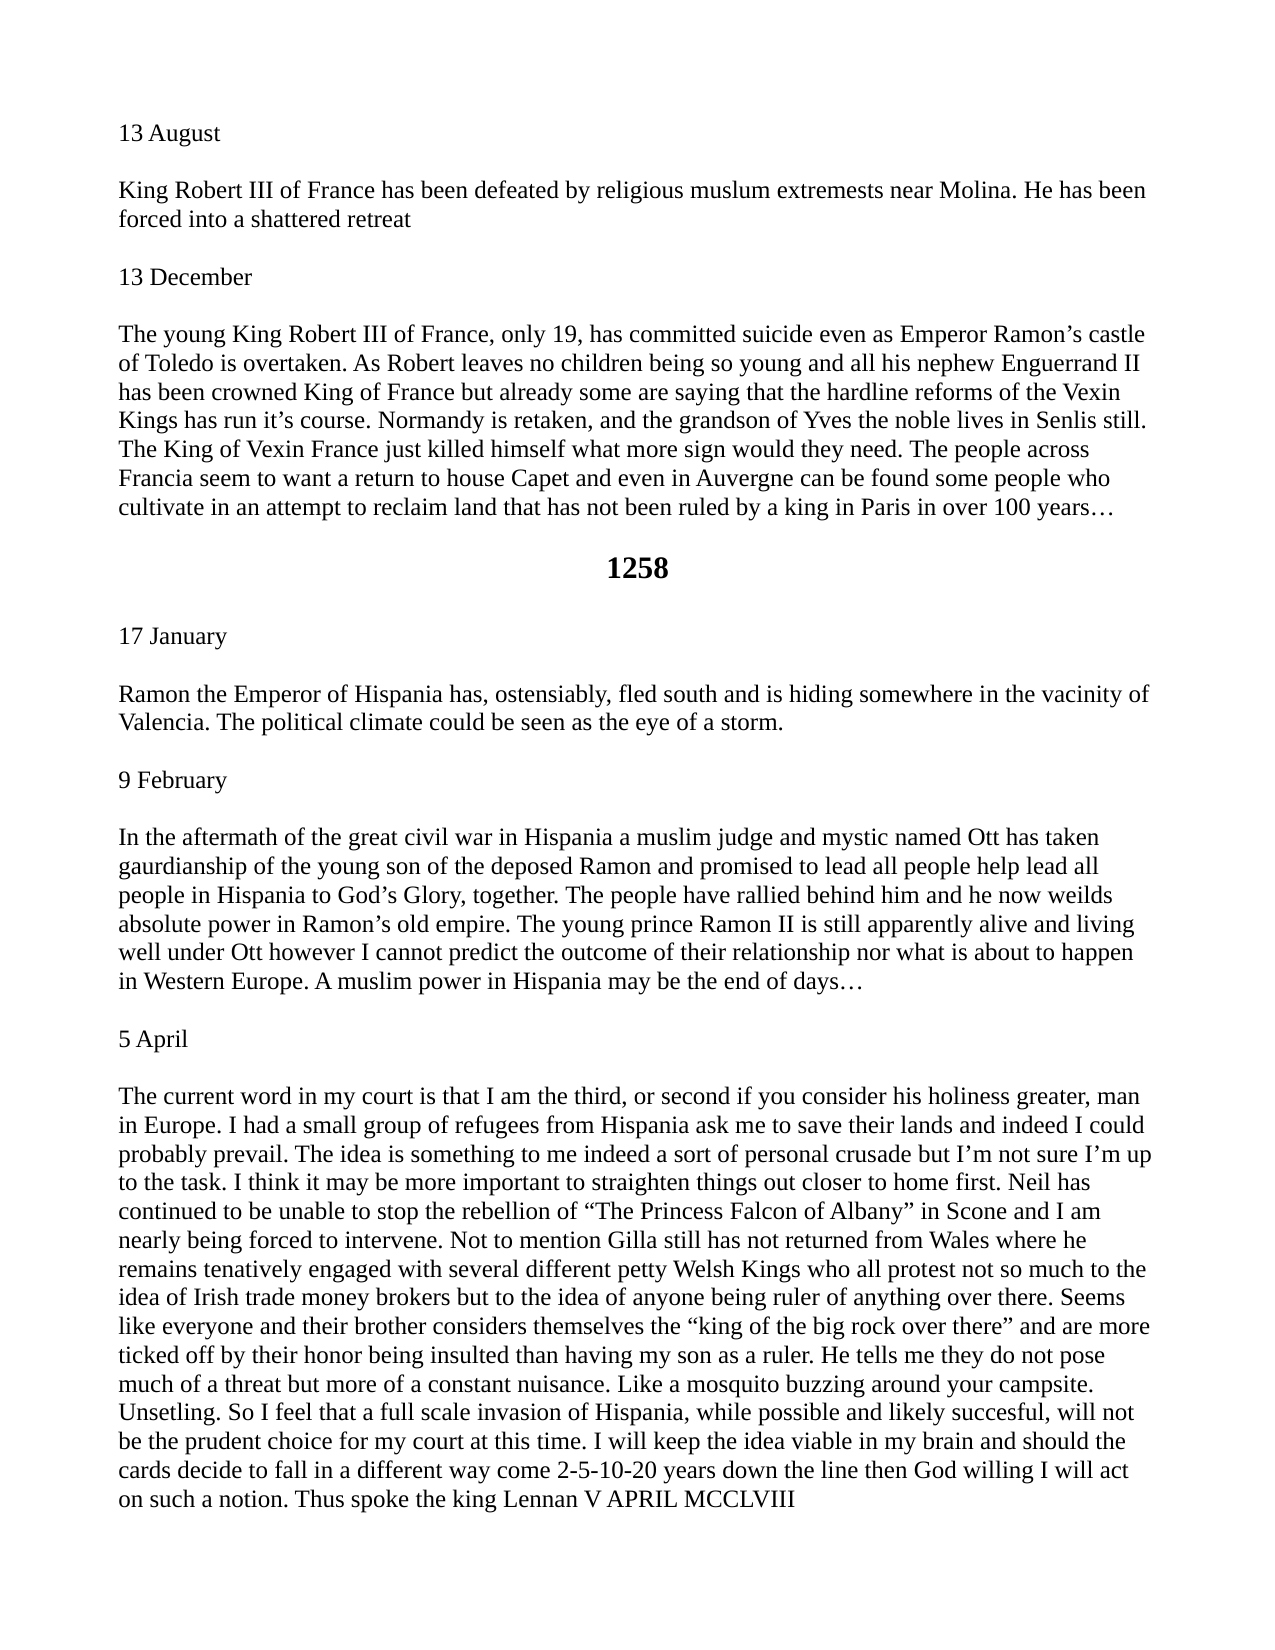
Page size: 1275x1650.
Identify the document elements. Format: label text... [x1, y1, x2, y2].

text 1258 [118, 549, 1157, 585]
text 13 December [118, 262, 1157, 291]
text Ramon the Emperor of Hispania has, ostensiably, fled south and is hiding somewhere in the vacinity of Valencia. The political climate could be seen as the eye of a storm. [118, 679, 1157, 736]
text 17 January [118, 621, 1157, 650]
text In the aftermath of the great civil war in Hispania a muslim judge and mystic named Ott has taken gaurdianship of the young son of the deposed Ramon and promised to lead all people help lead all people in Hispania to God’s Glory, together. The people have rallied behind him and he now weilds absolute power in Ramon’s old empire. The young prince Ramon II is still apparently alive and living well under Ott however I cannot predict the outcome of their relationship nor what is about to happen in Western Europe. A muslim power in Hispania may be the end of days… [118, 822, 1157, 995]
text 9 February [118, 765, 1157, 794]
text 13 August [118, 118, 1157, 147]
text The young King Robert III of France, only 19, has committed suicide even as Emperor Ramon’s castle of Toledo is overtaken. As Robert leaves no children being so young and all his nephew Enguerrand II has been crowned King of France but already some are saying that the hardline reforms of the Vexin Kings has run it’s course. Normandy is retaken, and the grandson of Yves the noble lives in Senlis still. The King of Vexin France just killed himself what more sign would they need. The people across Francia seem to want a return to house Capet and even in Auvergne can be found some people who cultivate in an attempt to reclaim land that has not been ruled by a king in Paris in over 100 years… [118, 319, 1157, 521]
text The current word in my court is that I am the third, or second if you consider his holiness greater, man in Europe. I had a small group of refugees from Hispania ask me to save their lands and indeed I could probably prevail. The idea is something to me indeed a sort of personal crusade but I’m not sure I’m up to the task. I think it may be more important to straighten things out closer to home first. Neil has continued to be unable to stop the rebellion of “The Princess Falcon of Albany” in Scone and I am nearly being forced to intervene. Not to mention Gilla still has not returned from Wales where he remains tenatively engaged with several different petty Welsh Kings who all protest not so much to the idea of Irish trade money brokers but to the idea of anyone being ruler of anything over there. Seems like everyone and their brother considers themselves the “king of the big rock over there” and are more ticked off by their honor being insulted than having my son as a ruler. He tells me they do not pose much of a threat but more of a constant nuisance. Like a mosquito buzzing around your campsite. Unsetling. So I feel that a full scale invasion of Hispania, while possible and likely succesful, will not be the prudent choice for my court at this time. I will keep the idea viable in my brain and should the cards decide to fall in a different way come 2-5-10-20 years down the line then God willing I will act on such a notion. Thus spoke the king Lennan V APRIL MCCLVIII [118, 1081, 1157, 1512]
text 5 April [118, 1024, 1157, 1052]
text King Robert III of France has been defeated by religious muslum extremests near Molina. He has been forced into a shattered retreat [118, 176, 1157, 233]
